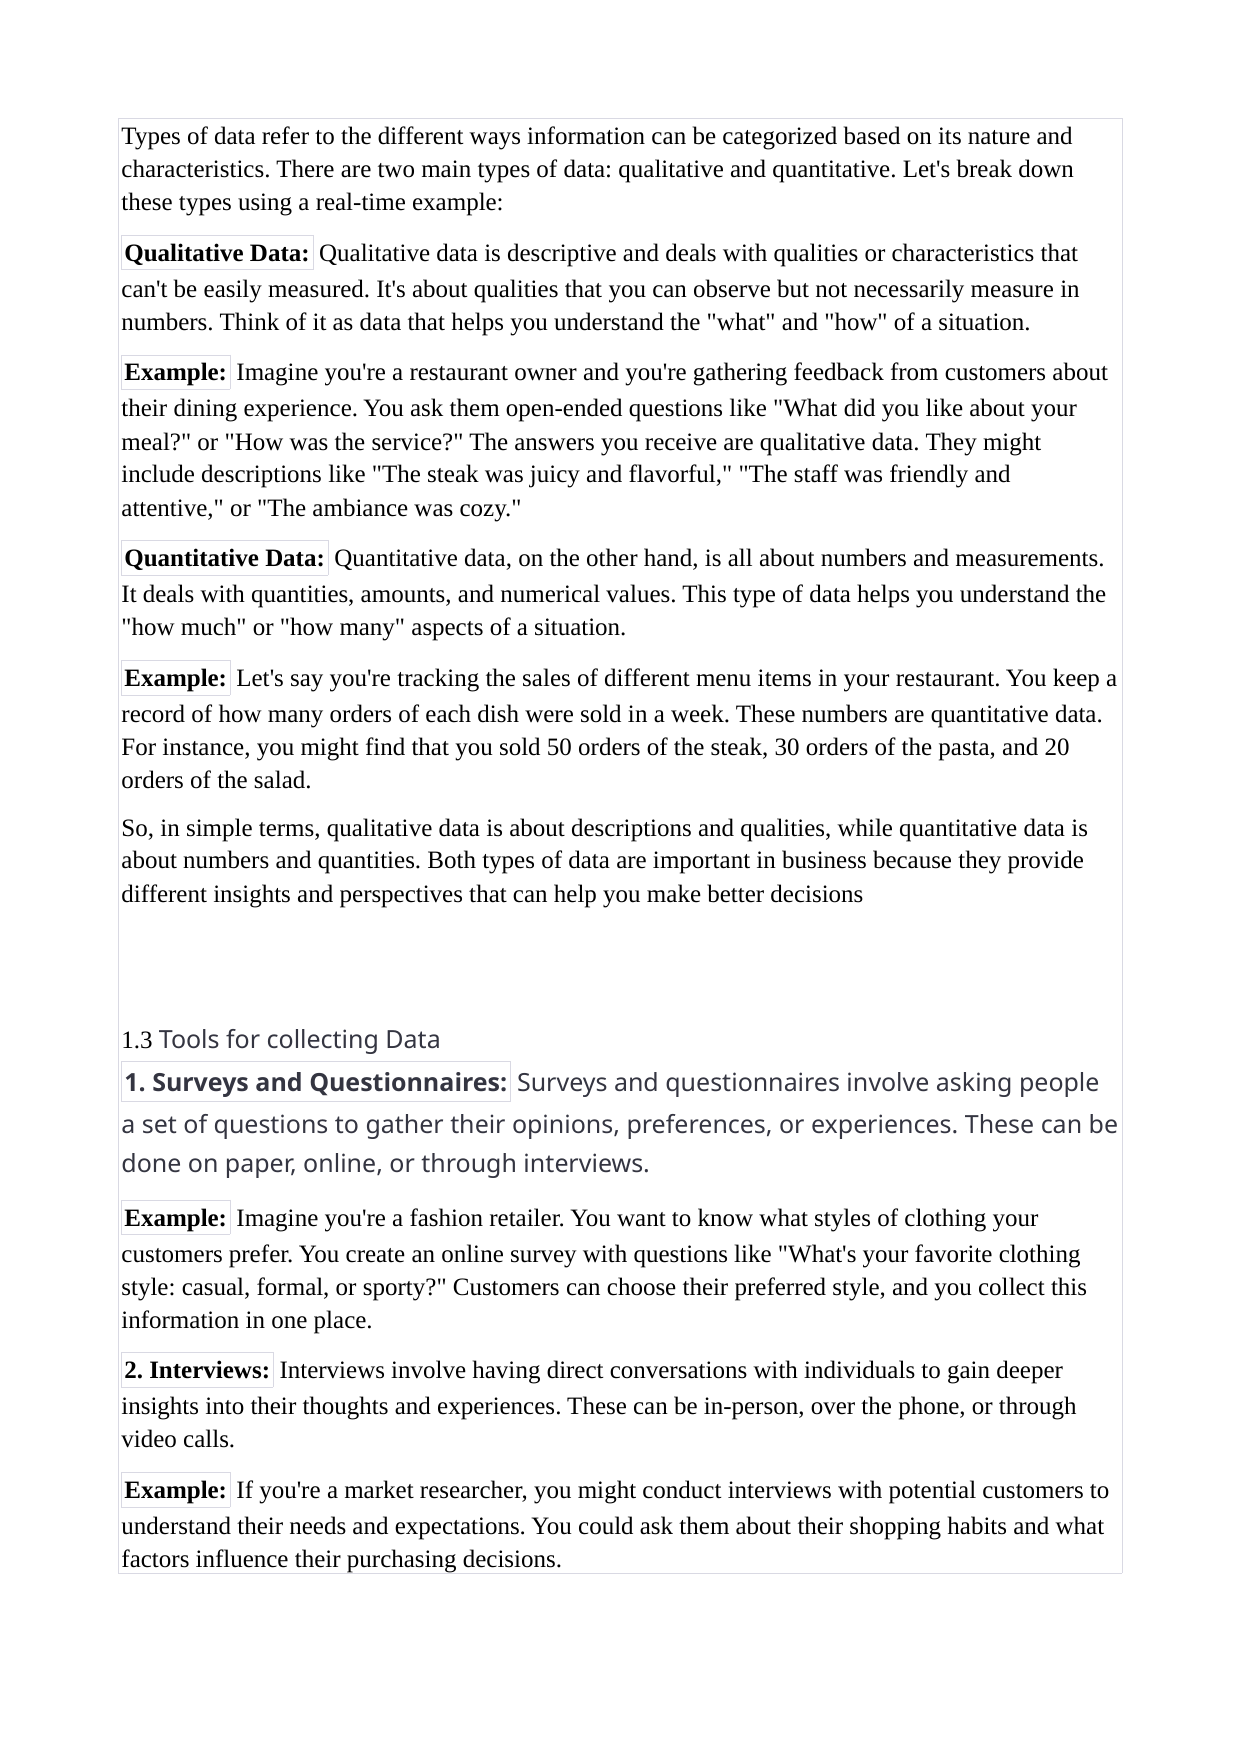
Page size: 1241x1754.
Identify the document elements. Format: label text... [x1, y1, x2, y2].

text Qualitative Data: Qualitative data is descriptive and deals with qualities or characteristics that can't be easily measured. It's about qualities that you can observe but not necessarily measure in numbers. Think of it as data that helps you understand the "what" and "how" of a situation. [119, 232, 1122, 336]
text Example: If you're a market researcher, you might conduct interviews with potential customers to understand their needs and expectations. You could ask them about their shopping habits and what factors influence their purchasing decisions. [119, 1469, 1122, 1573]
text So, in simple terms, qualitative data is about descriptions and qualities, while quantitative data is about numbers and quantities. Both types of data are important in business because they provide different insights and perspectives that can help you make better decisions [119, 809, 1122, 907]
text Example: Imagine you're a restaurant owner and you're gathering feedback from customers about their dining experience. You ask them open-ended questions like "What did you like about your meal?" or "How was the service?" The answers you receive are qualitative data. They might include descriptions like "The steak was juicy and flavorful," "The staff was friendly and attentive," or "The ambiance was cozy." [119, 351, 1122, 521]
text 1.3 Tools for collecting Data 1. Surveys and Questionnaires: Surveys and questionnaires involve asking people a set of questions to gather their opinions, preferences, or experiences. These can be done on paper, online, or through interviews. [119, 1018, 1122, 1180]
text Example: Let's say you're tracking the sales of different menu items in your restaurant. You keep a record of how many orders of each dish were sold in a week. These numbers are quantitative data. For instance, you might find that you sold 50 orders of the steak, 30 orders of the pasta, and 20 orders of the salad. [119, 657, 1122, 794]
text Example: Imagine you're a fashion retailer. You want to know what styles of clothing your customers prefer. You create an online survey with questions like "What's your favorite clothing style: casual, formal, or sporty?" Customers can choose their preferred style, and you collect this information in one place. [119, 1197, 1122, 1333]
text 2. Interviews: Interviews involve having direct conversations with individuals to gain deeper insights into their thoughts and experiences. These can be in-person, over the phone, or through video calls. [119, 1349, 1122, 1453]
text Types of data refer to the different ways information can be categorized based on its nature and characteristics. There are two main types of data: qualitative and quantitative. Let's break down these types using a real-time example: [119, 119, 1122, 216]
text Quantitative Data: Quantitative data, on the other hand, is all about numbers and measurements. It deals with quantities, amounts, and numerical values. This type of data helps you understand the "how much" or "how many" aspects of a situation. [119, 537, 1122, 641]
